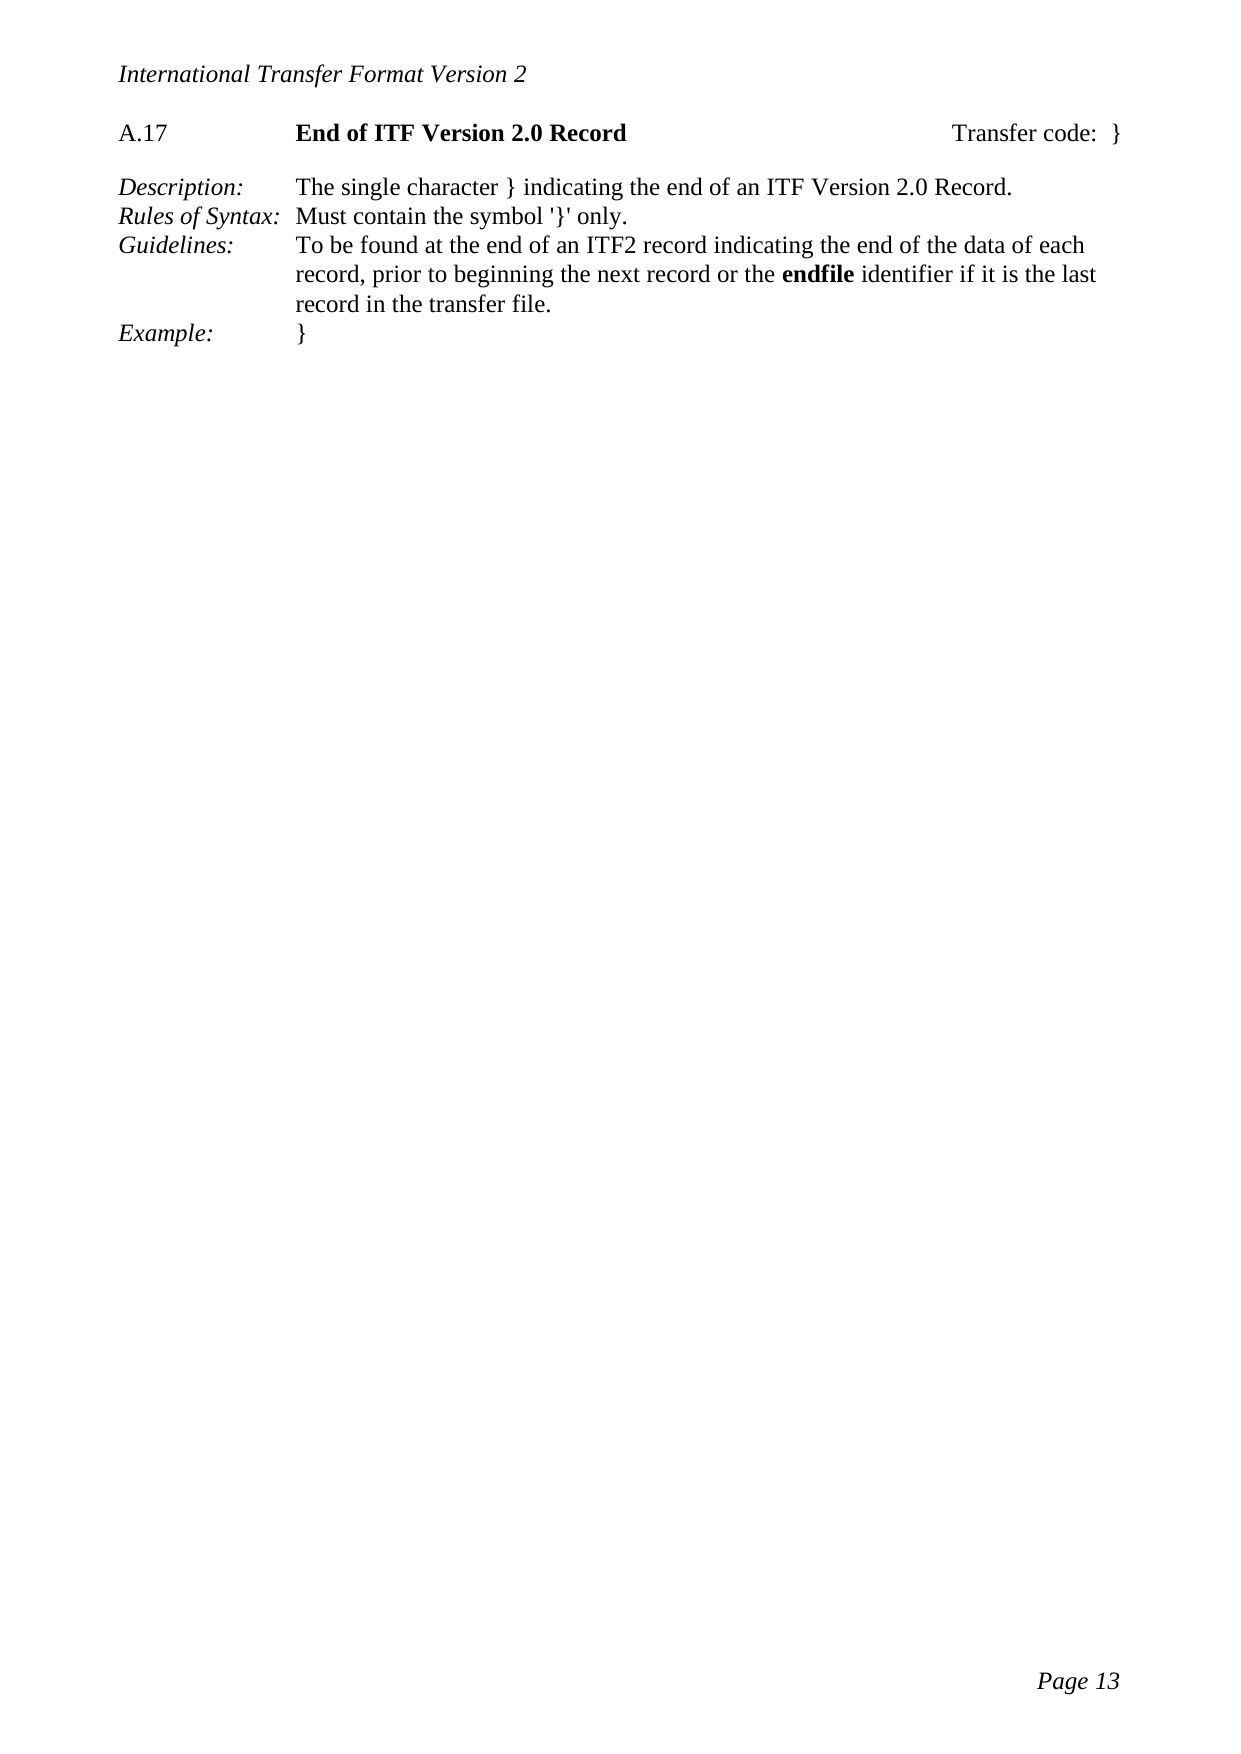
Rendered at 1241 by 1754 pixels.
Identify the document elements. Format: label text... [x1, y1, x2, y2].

text A.17 End of ITF Version 2.0 Record Transfer code: } [118, 118, 1122, 147]
text Guidelines: To be found at the end of an ITF2 record indicating the end of the data of each record, prior to beginning the next record or the endfile identifier if it is the last record in the transfer file. [118, 230, 1122, 317]
text Example: } [118, 317, 1122, 347]
text Rules of Syntax: Must contain the symbol '}' only. [118, 201, 1122, 230]
text Description: The single character } indicating the end of an ITF Version 2.0 Record. [118, 172, 1122, 201]
